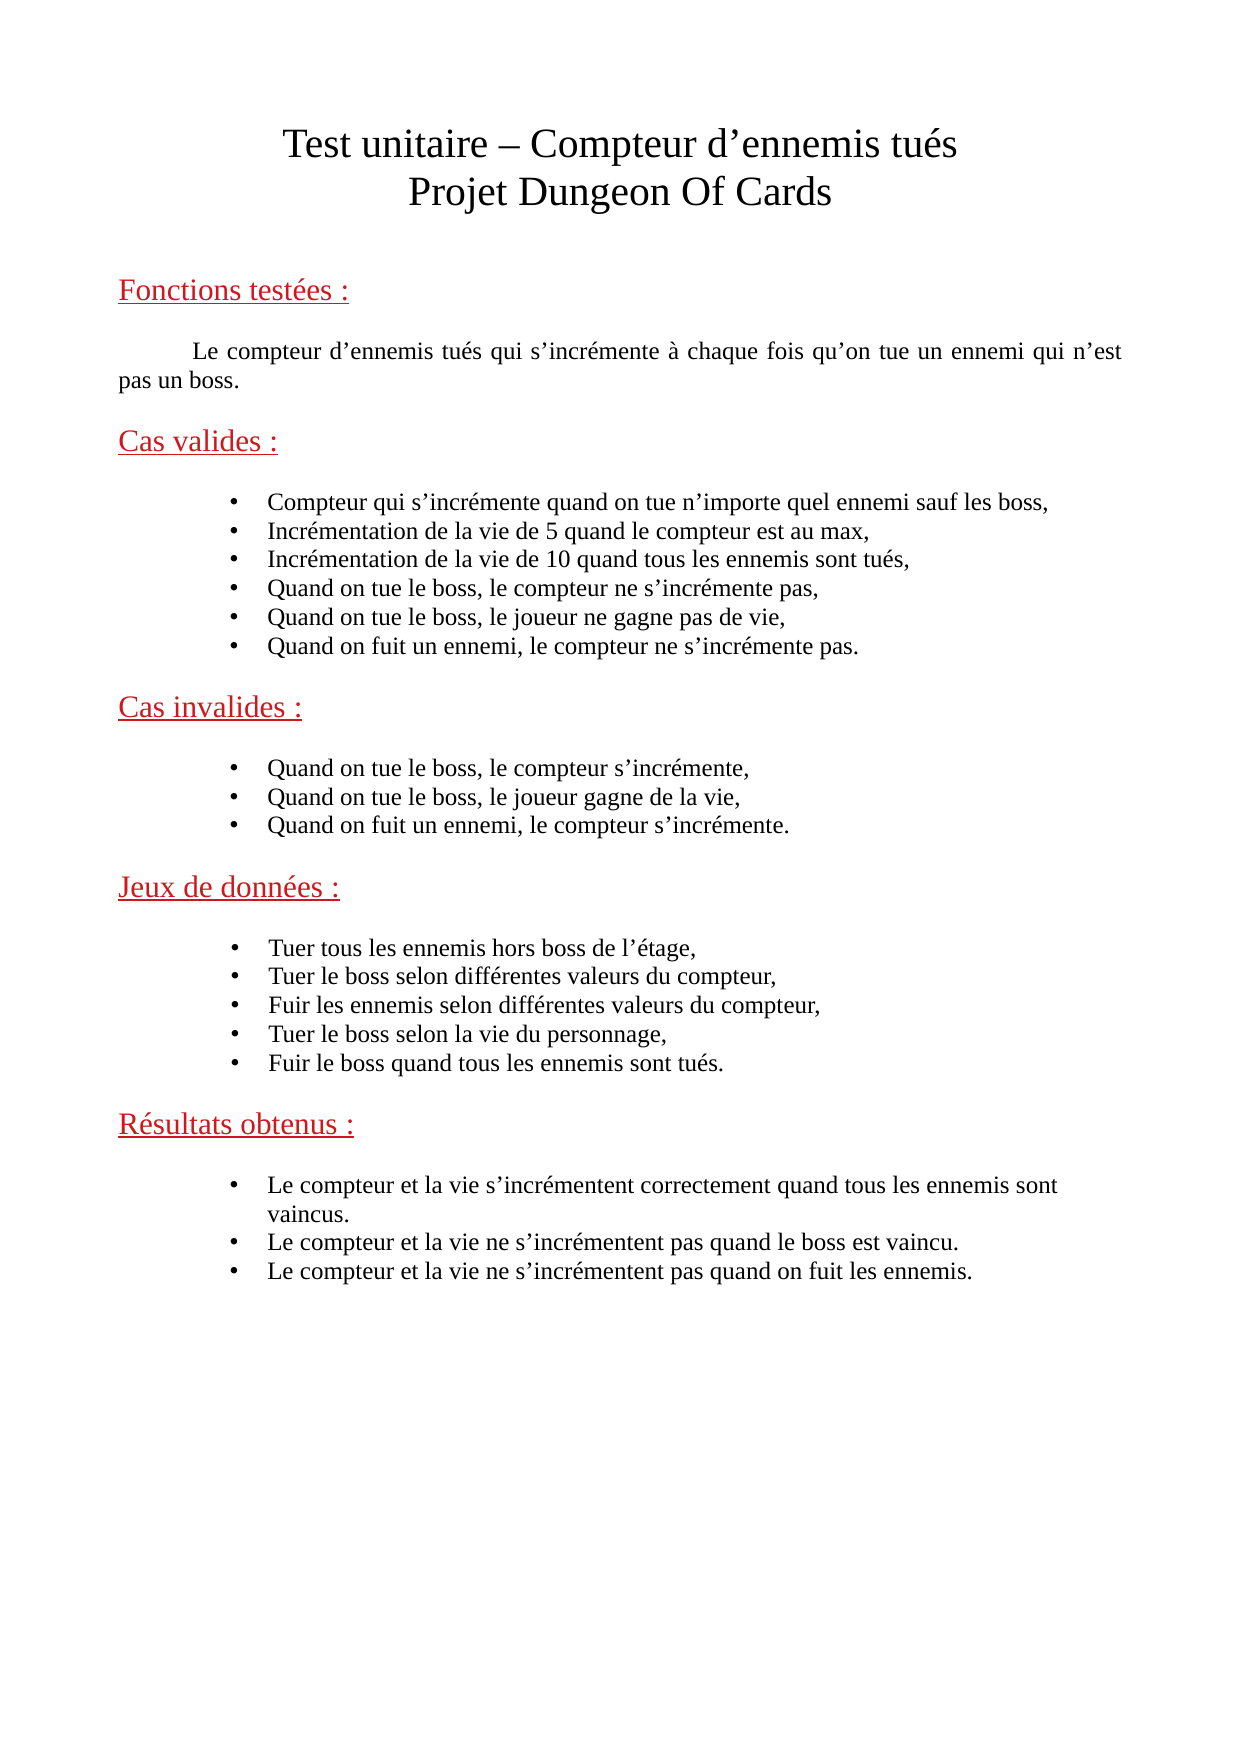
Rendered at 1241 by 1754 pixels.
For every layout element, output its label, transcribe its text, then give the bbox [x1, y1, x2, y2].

list Tuer le boss selon la vie du personnage, [231, 1019, 1122, 1048]
text Jeux de données : [118, 868, 1122, 904]
list Compteur qui s’incrémente quand on tue n’importe quel ennemi sauf les boss, [229, 487, 1122, 516]
text Test unitaire – Compteur d’ennemis tués [118, 118, 1122, 166]
list Quand on tue le boss, le compteur s’incrémente, [229, 753, 1122, 782]
text Cas valides : [118, 422, 1122, 458]
list Quand on fuit un ennemi, le compteur ne s’incrémente pas. [229, 631, 1122, 659]
text Fonctions testées : [118, 271, 1122, 307]
list Le compteur et la vie s’incrémentent correctement quand tous les ennemis sont vaincus. [229, 1170, 1122, 1227]
list Tuer le boss selon différentes valeurs du compteur, [231, 961, 1122, 990]
list Quand on tue le boss, le joueur ne gagne pas de vie, [229, 602, 1122, 631]
list Le compteur et la vie ne s’incrémentent pas quand on fuit les ennemis. [229, 1256, 1122, 1285]
list Tuer tous les ennemis hors boss de l’étage, [231, 933, 1122, 961]
list Quand on fuit un ennemi, le compteur s’incrémente. [229, 811, 1122, 839]
list Quand on tue le boss, le compteur ne s’incrémente pas, [229, 573, 1122, 602]
list Incrémentation de la vie de 5 quand le compteur est au max, [229, 516, 1122, 544]
list Quand on tue le boss, le joueur gagne de la vie, [229, 782, 1122, 811]
text Le compteur d’ennemis tués qui s’incrémente à chaque fois qu’on tue un ennemi qui n’est pas un boss. [118, 336, 1122, 394]
list Fuir le boss quand tous les ennemis sont tués. [231, 1048, 1122, 1076]
text Cas invalides : [118, 688, 1122, 724]
list Fuir les ennemis selon différentes valeurs du compteur, [231, 990, 1122, 1019]
list Incrémentation de la vie de 10 quand tous les ennemis sont tués, [229, 544, 1122, 573]
text Projet Dungeon Of Cards [118, 166, 1122, 214]
text Résultats obtenus : [118, 1105, 1122, 1141]
list Le compteur et la vie ne s’incrémentent pas quand le boss est vaincu. [229, 1227, 1122, 1256]
